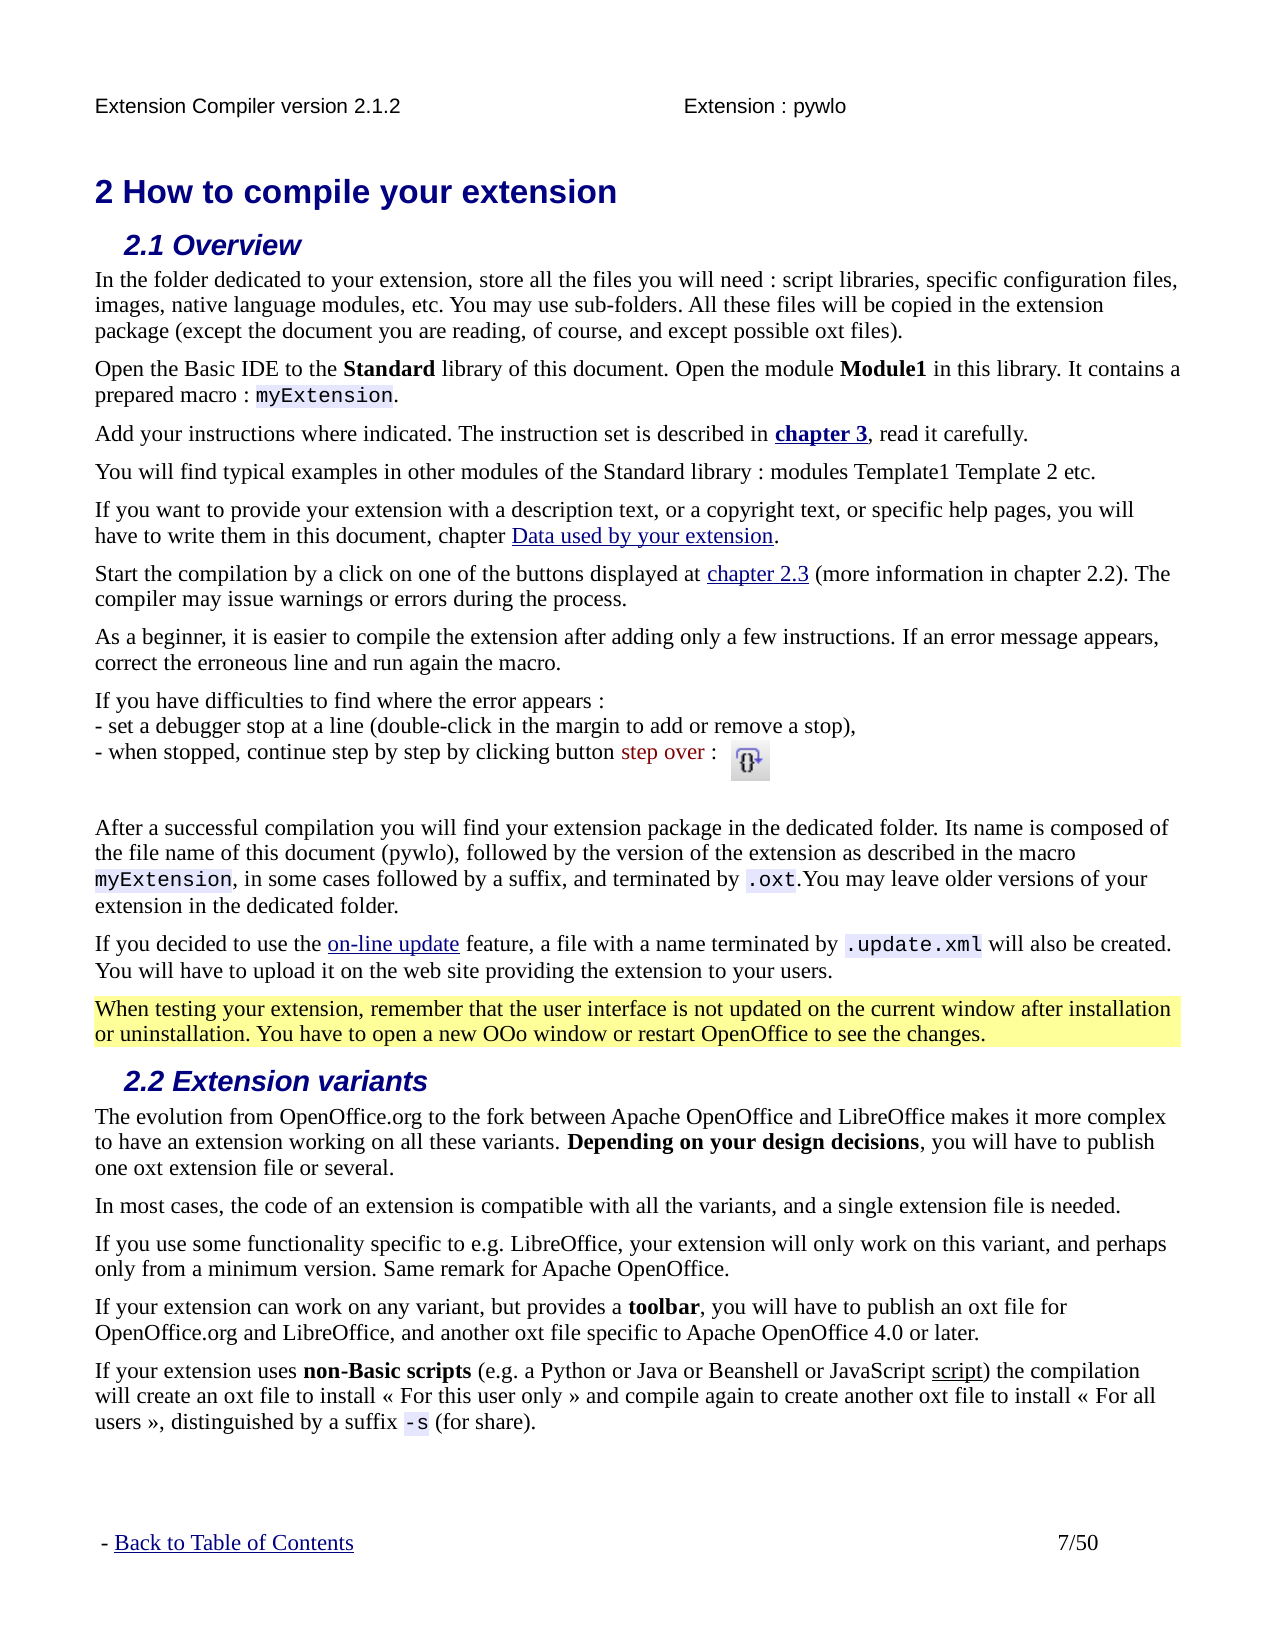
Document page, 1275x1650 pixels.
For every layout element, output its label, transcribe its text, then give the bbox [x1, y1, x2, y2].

text Add your instructions where indicated. The instruction set is described in chapter 3, read it carefully. [94, 421, 1181, 446]
picture [731, 740, 770, 781]
subtitle How to compile your extension [94, 172, 1181, 210]
text In the folder dedicated to your extension, store all the files you will need : script libraries, specific configuration files, images, native language modules, etc. You may use sub-folders. All these files will be copied in the extension package (except the document you are reading, of course, and except possible oxt files). [94, 267, 1181, 343]
text As a beginner, it is easier to compile the extension after adding only a few instructions. If an error message appears, correct the erroneous line and run again the macro. [94, 624, 1181, 675]
subtitle Overview [124, 228, 1181, 261]
text The evolution from OpenOffice.org to the fork between Apache OpenOffice and LibreOffice makes it more complex to have an extension working on all these variants. Depending on your design decisions, you will have to publish one oxt extension file or several. [94, 1104, 1181, 1180]
text Start the compilation by a click on one of the buttons displayed at chapter 2.3 (more information in chapter 2.2). The compiler may issue warnings or errors during the process. [94, 561, 1181, 612]
text You will find typical examples in other modules of the Standard library : modules Template1 Template 2 etc. [94, 459, 1181, 484]
text If your extension can work on any variant, but provides a toolbar, you will have to publish an oxt file for OpenOffice.org and LibreOffice, and another oxt file specific to Apache OpenOffice 4.0 or later. [94, 1294, 1181, 1345]
text If your extension uses non-Basic scripts (e.g. a Python or Java or Beanshell or JavaScript script) the compilation will create an oxt file to install « For this user only » and compile again to create another oxt file to install « For all users », distinguished by a suffix -s (for share). [94, 1358, 1181, 1436]
subtitle Extension variants [124, 1065, 1181, 1098]
text If you want to provide your extension with a description text, or a copyright text, or specific help pages, you will have to write them in this document, chapter Data used by your extension. [94, 497, 1181, 548]
text If you have difficulties to find where the error appears : - set a debugger stop at a line (double-click in the margin to add or remove a stop), - when stopped, continue step by step by clicking button step over : [94, 688, 1181, 764]
text If you decided to use the on-line update feature, a file with a name terminated by .update.xml will also be created. You will have to upload it on the web site providing the extension to your users. [94, 931, 1181, 983]
text If you use some functionality specific to e.g. LibreOffice, your extension will only work on this variant, and perhaps only from a minimum version. Same remark for Apache OpenOffice. [94, 1231, 1181, 1282]
text In most cases, the code of an extension is compatible with all the variants, and a single extension file is needed. [94, 1193, 1181, 1218]
text When testing your extension, remember that the user interface is not updated on the current window after installation or uninstallation. You have to open a new OOo window or restart OpenOffice to see the changes. [94, 996, 1181, 1047]
text After a successful compilation you will find your extension package in the dedicated folder. Its name is composed of the file name of this document (pywlo), followed by the version of the extension as described in the macro myExtension, in some cases followed by a suffix, and terminated by .oxt.You may leave older versions of your extension in the dedicated folder. [94, 815, 1181, 918]
text Open the Basic IDE to the Standard library of this document. Open the module Module1 in this library. It contains a prepared macro : myExtension. [94, 356, 1181, 408]
